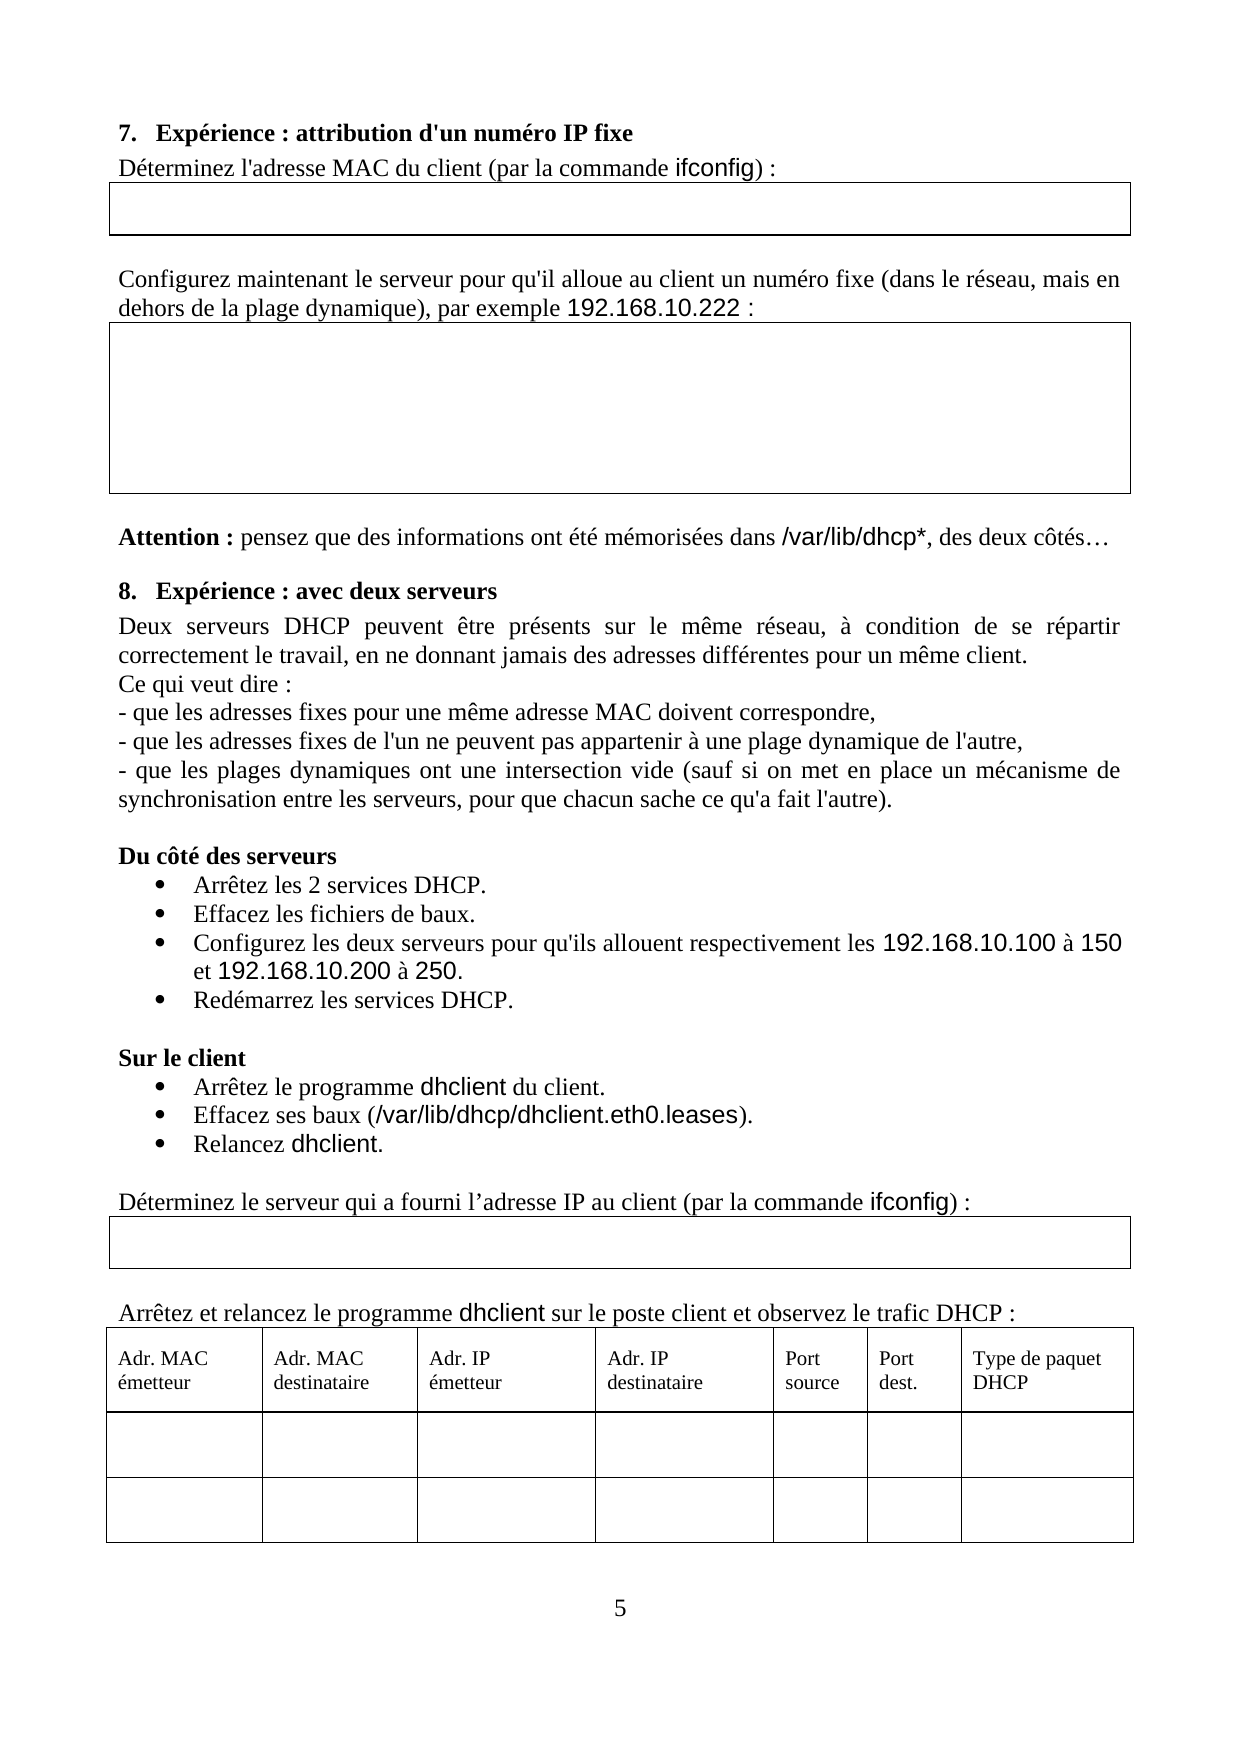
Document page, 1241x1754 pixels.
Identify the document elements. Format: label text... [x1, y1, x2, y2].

text Déterminez l'adresse MAC du client (par la commande ifconfig) : [118, 153, 1122, 182]
subtitle Expérience : avec deux serveurs [118, 576, 1122, 605]
table_cell [596, 1413, 773, 1477]
table_header Type de paquet DHCP [962, 1328, 1133, 1411]
table_cell [962, 1478, 1133, 1542]
table_header Adr. MAC destinataire [263, 1328, 417, 1411]
list Effacez les fichiers de baux. [156, 899, 1122, 927]
table_cell [868, 1413, 961, 1477]
list Effacez ses baux (/var/lib/dhcp/dhclient.eth0.leases). [156, 1100, 1122, 1129]
text Sur le client [118, 1043, 1122, 1071]
text Arrêtez et relancez le programme dhclient sur le poste client et observez le trafic DHCP : [118, 1298, 1122, 1327]
table_cell [868, 1478, 961, 1542]
text Attention : pensez que des informations ont été mémorisées dans /var/lib/dhcp*, des deux côtés… [118, 522, 1122, 551]
table_header Port dest. [868, 1328, 961, 1411]
table_header Adr. MAC émetteur [107, 1328, 262, 1411]
text Du côté des serveurs [118, 841, 1122, 870]
table_cell [418, 1478, 595, 1542]
text Configurez maintenant le serveur pour qu'il alloue au client un numéro fixe (dans le réseau, mais en dehors de la plage dynamique), par exemple 192.168.10.222 : [118, 264, 1122, 322]
text - que les plages dynamiques ont une intersection vide (sauf si on met en place un mécanisme de synchronisation entre les serveurs, pour que chacun sache ce qu'a fait l'autre). [118, 755, 1122, 812]
table_cell [263, 1478, 417, 1542]
list Configurez les deux serveurs pour qu'ils allouent respectivement les 192.168.10.100 à 150 et 192.168.10.200 à 250. [156, 927, 1122, 985]
text - que les adresses fixes pour une même adresse MAC doivent correspondre, [118, 697, 1122, 726]
table_header Port source [774, 1328, 867, 1411]
table_header Adr. IP émetteur [418, 1328, 595, 1411]
table_cell [962, 1413, 1133, 1477]
table_cell [107, 1478, 262, 1542]
text Deux serveurs DHCP peuvent être présents sur le même réseau, à condition de se répartir correctement le travail, en ne donnant jamais des adresses différentes pour un même client. [118, 611, 1122, 669]
table_cell [774, 1413, 867, 1477]
table_cell [263, 1413, 417, 1477]
table_cell [418, 1413, 595, 1477]
list Arrêtez les 2 services DHCP. [156, 870, 1122, 899]
table_cell [107, 1413, 262, 1477]
text Déterminez le serveur qui a fourni l’adresse IP au client (par la commande ifconfig) : [118, 1187, 1122, 1216]
table_header Adr. IP destinataire [596, 1328, 773, 1411]
table_cell [596, 1478, 773, 1542]
list Relancez dhclient. [156, 1129, 1122, 1158]
list Redémarrez les services DHCP. [156, 985, 1122, 1014]
text - que les adresses fixes de l'un ne peuvent pas appartenir à une plage dynamique de l'autre, [118, 726, 1122, 755]
table_cell [774, 1478, 867, 1542]
text Ce qui veut dire : [118, 669, 1122, 697]
list Arrêtez le programme dhclient du client. [156, 1071, 1122, 1100]
subtitle Expérience : attribution d'un numéro IP fixe [118, 118, 1122, 147]
